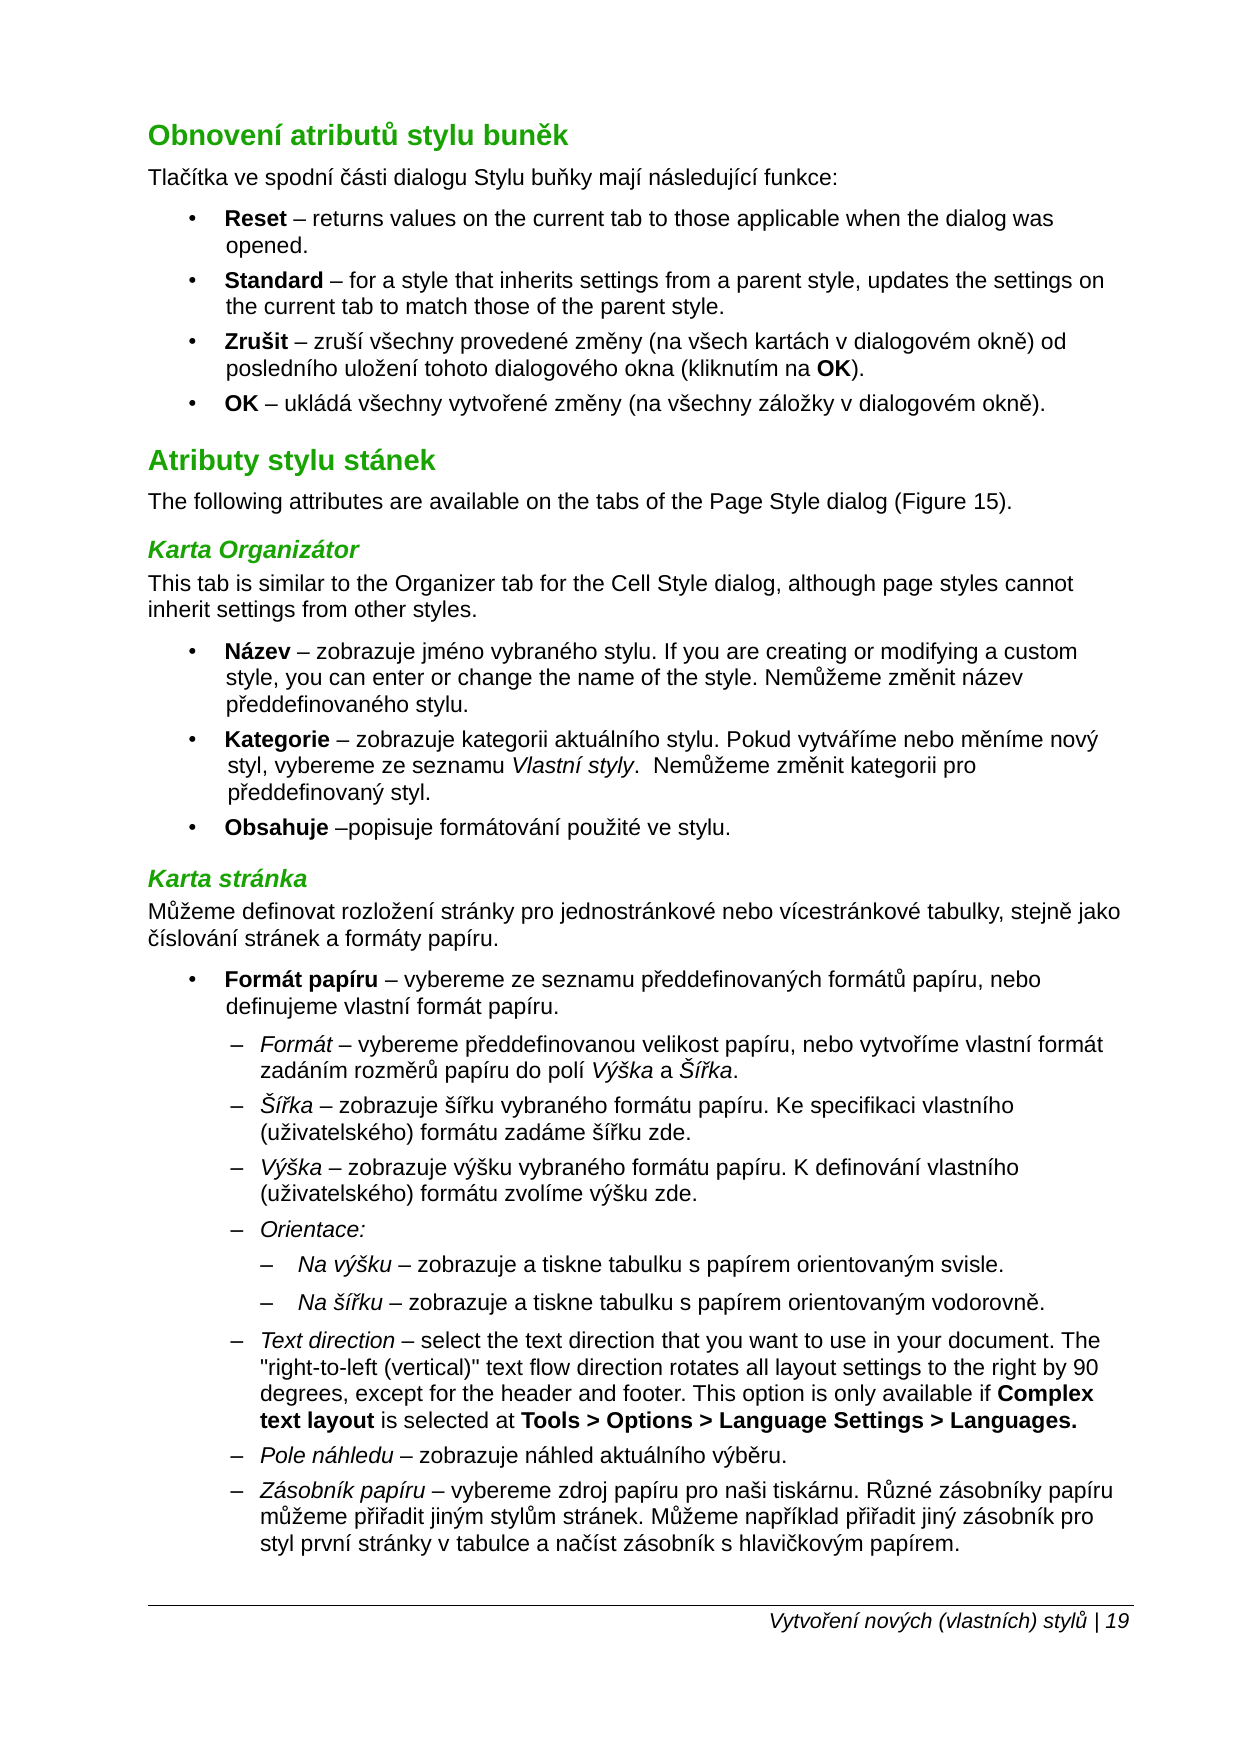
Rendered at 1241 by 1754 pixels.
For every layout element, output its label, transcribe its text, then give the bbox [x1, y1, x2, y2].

subtitle Obnovení atributů stylu buněk [148, 118, 1134, 152]
list Obsahuje –popisuje formátování použité ve stylu. [185, 811, 1134, 843]
list Na šířku – zobrazuje a tiskne tabulku s papírem orientovaným vodorovně. [260, 1289, 1134, 1316]
list Pole náhledu – zobrazuje náhled aktuálního výběru. [230, 1442, 1134, 1468]
text Můžeme definovat rozložení stránky pro jednostránkové nebo vícestránkové tabulky, stejně jako číslování stránek a formáty papíru. [148, 898, 1134, 951]
list Formát papíru – vybereme ze seznamu předdefinovaných formátů papíru, nebo definujeme vlastní formát papíru. [185, 963, 1134, 1022]
list Reset – returns values on the current tab to those applicable when the dialog was opened. [185, 202, 1134, 258]
list Zrušit – zruší všechny provedené změny (na všech kartách v dialogovém okně) od posledního uložení tohoto dialogového okna (kliknutím na OK). [185, 325, 1134, 381]
subtitle Atributy stylu stánek [148, 443, 1134, 476]
list OK – ukládá všechny vytvořené změny (na všechny záložky v dialogovém okně). [185, 387, 1134, 419]
list Kategorie – zobrazuje kategorii aktuálního stylu. Pokud vytváříme nebo měníme nový styl, vybereme ze seznamu Vlastní styly. Nemůžeme změnit kategorii pro předdefinovaný styl. [185, 723, 1134, 805]
subtitle Karta Organizátor [148, 535, 1134, 564]
list Název – zobrazuje jméno vybraného stylu. If you are creating or modifying a custom style, you can enter or change the name of the style. Nemůžeme změnit název předdefinovaného stylu. [185, 635, 1134, 717]
list Text direction – select the text direction that you want to use in your document. The "right-to-left (vertical)" text flow direction rotates all layout settings to the right by 90 degrees, except for the header and footer. This option is only available if Complex text layout is selected at Tools > Options > Language Settings > Languages. [230, 1327, 1134, 1433]
text Tlačítka ve spodní části dialogu Stylu buňky mají následující funkce: [148, 163, 1134, 190]
list Formát – vybereme předdefinovanou velikost papíru, nebo vytvoříme vlastní formát zadáním rozměrů papíru do polí Výška a Šířka. [230, 1031, 1134, 1084]
text The following attributes are available on the tabs of the Page Style dialog (Figure 15). [148, 488, 1134, 514]
list Standard – for a style that inherits settings from a parent style, updates the settings on the current tab to match those of the parent style. [185, 264, 1134, 319]
list Zásobník papíru – vybereme zdroj papíru pro naši tiskárnu. Různé zásobníky papíru můžeme přiřadit jiným stylům stránek. Můžeme například přiřadit jiný zásobník pro styl první stránky v tabulce a načíst zásobník s hlavičkovým papírem. [230, 1477, 1134, 1556]
list Na výšku – zobrazuje a tiskne tabulku s papírem orientovaným svisle. [260, 1251, 1134, 1277]
list Orientace: [230, 1216, 1134, 1242]
list Výška – zobrazuje výšku vybraného formátu papíru. K definování vlastního (uživatelského) formátu zvolíme výšku zde. [230, 1154, 1134, 1207]
subtitle Karta stránka [148, 864, 1134, 892]
text This tab is similar to the Organizer tab for the Cell Style dialog, although page styles cannot inherit settings from other styles. [148, 570, 1134, 622]
list Šířka – zobrazuje šířku vybraného formátu papíru. Ke specifikaci vlastního (uživatelského) formátu zadáme šířku zde. [230, 1092, 1134, 1145]
